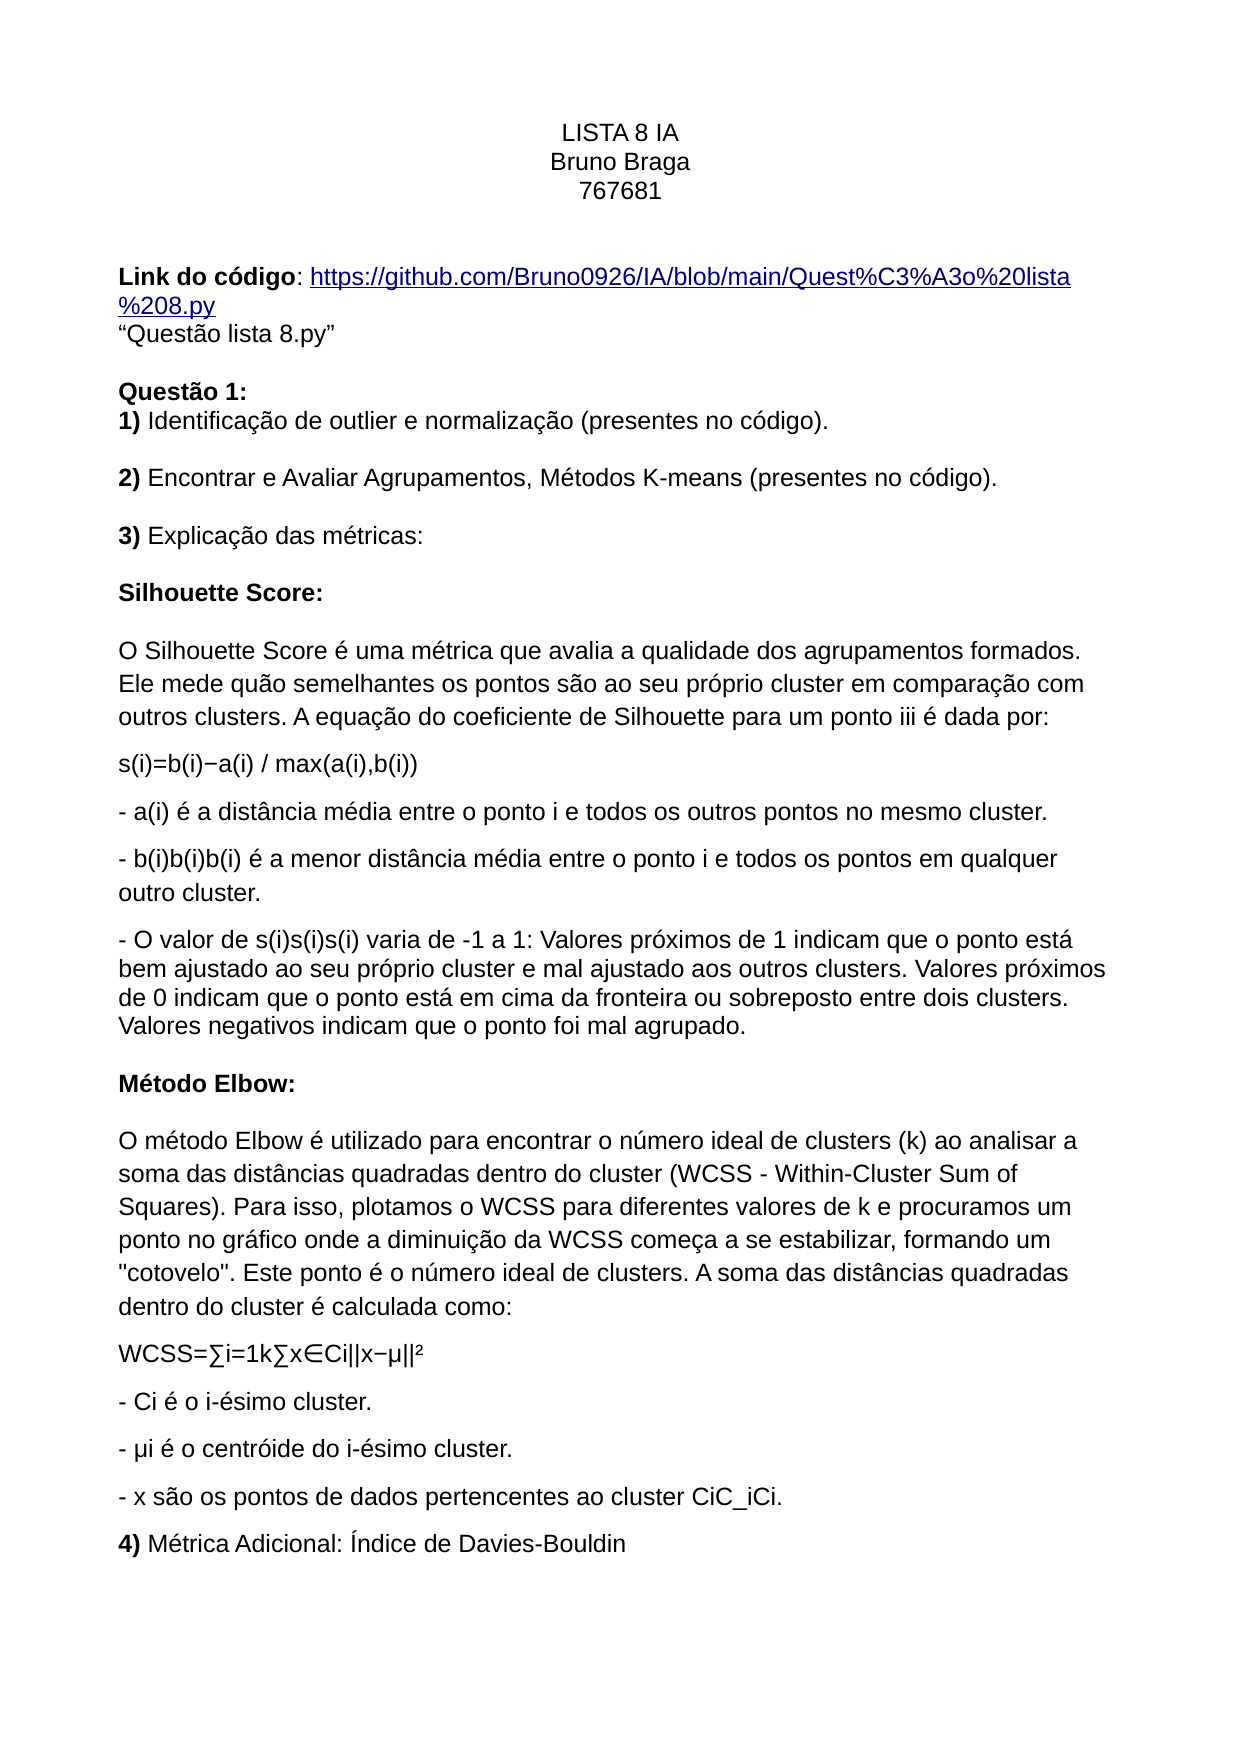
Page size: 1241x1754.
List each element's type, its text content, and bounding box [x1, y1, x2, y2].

text s(i)=b(i)−a(i) / max⁡(a(i),b(i)) [118, 749, 1122, 778]
text - x são os pontos de dados pertencentes ao cluster CiC_iCi. [118, 1482, 1122, 1511]
text 4) Métrica Adicional: Índice de Davies-Bouldin [118, 1529, 1122, 1558]
text LISTA 8 IA [118, 118, 1122, 147]
text 3) Explicação das métricas: [118, 521, 1122, 549]
text - b(i)b(i)b(i) é a menor distância média entre o ponto i e todos os pontos em qualquer outro cluster. [118, 844, 1122, 906]
text 1) Identificação de outlier e normalização (presentes no código). [118, 406, 1122, 434]
text Silhouette Score: [118, 578, 1122, 607]
text Link do código: https://github.com/Bruno0926/IA/blob/main/Quest%C3%A3o%20lista%208.py [118, 262, 1122, 319]
text - Ci é o i-ésimo cluster. [118, 1387, 1122, 1415]
text - a(i) é a distância média entre o ponto i e todos os outros pontos no mesmo cluster. [118, 797, 1122, 826]
text 767681 [118, 176, 1122, 204]
text - O valor de s(i)s(i)s(i) varia de -1 a 1: Valores próximos de 1 indicam que o ponto está bem ajustado ao seu próprio cluster e mal ajustado aos outros clusters. Valores próximos de 0 indicam que o ponto está em cima da fronteira ou sobreposto entre dois clusters. Valores negativos indicam que o ponto foi mal agrupado. [118, 925, 1122, 1040]
text Questão 1: [118, 377, 1122, 406]
text Bruno Braga [118, 147, 1122, 176]
text O Silhouette Score é uma métrica que avalia a qualidade dos agrupamentos formados. Ele mede quão semelhantes os pontos são ao seu próprio cluster em comparação com outros clusters. A equação do coeficiente de Silhouette para um ponto iii é dada por: [118, 636, 1122, 730]
text - μi é o centróide do i-ésimo cluster. [118, 1434, 1122, 1463]
text Método Elbow: [118, 1069, 1122, 1098]
text “Questão lista 8.py” [118, 319, 1122, 348]
text 2) Encontrar e Avaliar Agrupamentos, Métodos K-means (presentes no código). [118, 463, 1122, 492]
text WCSS=∑i=1k∑x∈Ci||x−μ||² [118, 1339, 1122, 1368]
text O método Elbow é utilizado para encontrar o número ideal de clusters (k) ao analisar a soma das distâncias quadradas dentro do cluster (WCSS - Within-Cluster Sum of Squares). Para isso, plotamos o WCSS para diferentes valores de k e procuramos um ponto no gráfico onde a diminuição da WCSS começa a se estabilizar, formando um "cotovelo". Este ponto é o número ideal de clusters. A soma das distâncias quadradas dentro do cluster é calculada como: [118, 1126, 1122, 1320]
